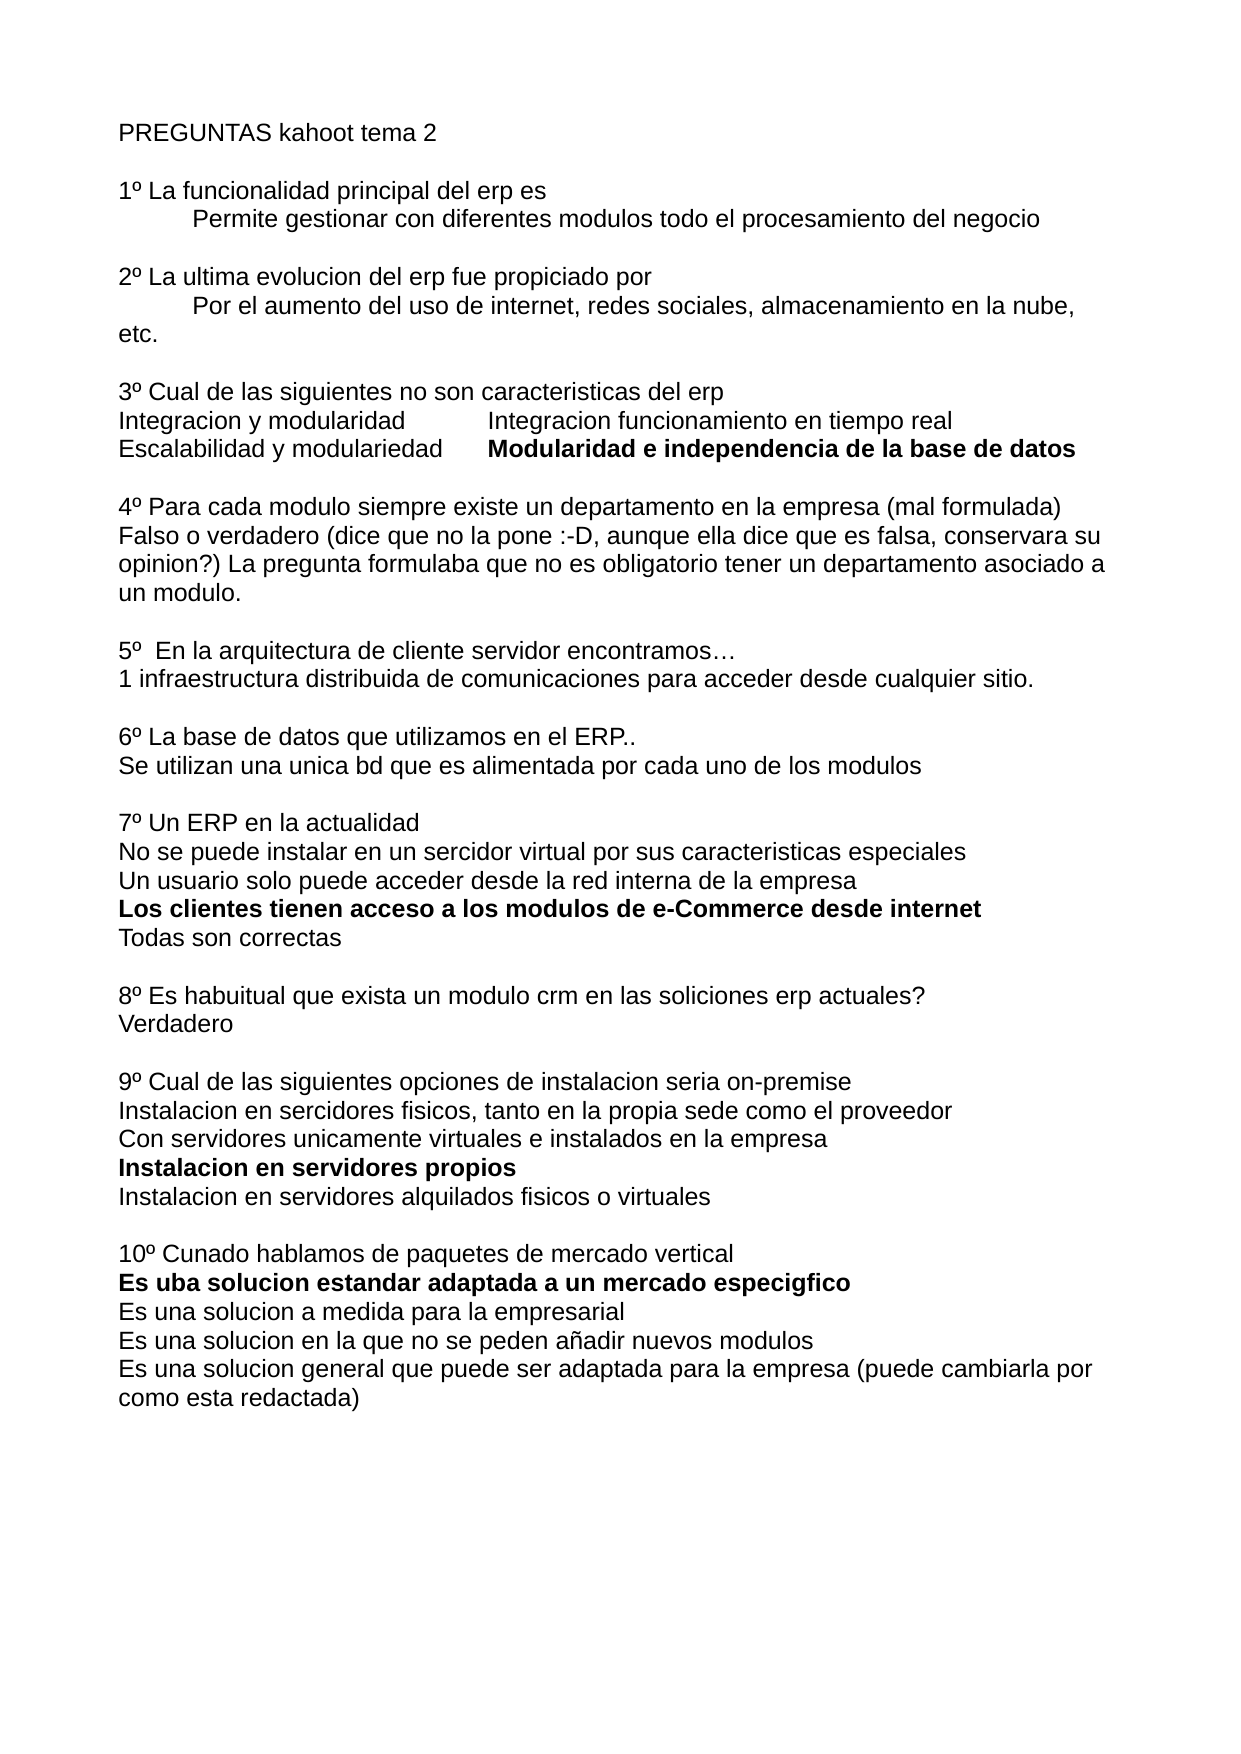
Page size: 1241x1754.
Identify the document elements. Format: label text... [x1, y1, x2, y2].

text Falso o verdadero (dice que no la pone :-D, aunque ella dice que es falsa, conservara su opinion?) La pregunta formulaba que no es obligatorio tener un departamento asociado a un modulo. [118, 521, 1122, 607]
text 5º En la arquitectura de cliente servidor encontramos… [118, 636, 1122, 664]
text 1º La funcionalidad principal del erp es [118, 176, 1122, 204]
text Un usuario solo puede acceder desde la red interna de la empresa [118, 866, 1122, 894]
text Es una solucion a medida para la empresarial [118, 1297, 1122, 1326]
text 7º Un ERP en la actualidad [118, 808, 1122, 837]
text Es una solucion general que puede ser adaptada para la empresa (puede cambiarla por como esta redactada) [118, 1354, 1122, 1412]
text 1 infraestructura distribuida de comunicaciones para acceder desde cualquier sitio. [118, 664, 1122, 693]
text 3º Cual de las siguientes no son caracteristicas del erp [118, 377, 1122, 406]
text 9º Cual de las siguientes opciones de instalacion seria on-premise [118, 1067, 1122, 1096]
text PREGUNTAS kahoot tema 2 [118, 118, 1122, 147]
text No se puede instalar en un sercidor virtual por sus caracteristicas especiales [118, 837, 1122, 866]
text Se utilizan una unica bd que es alimentada por cada uno de los modulos [118, 751, 1122, 779]
text Todas son correctas [118, 923, 1122, 952]
text Con servidores unicamente virtuales e instalados en la empresa [118, 1124, 1122, 1153]
text 6º La base de datos que utilizamos en el ERP.. [118, 722, 1122, 751]
text Verdadero [118, 1009, 1122, 1038]
text Es una solucion en la que no se peden añadir nuevos modulos [118, 1326, 1122, 1354]
text 4º Para cada modulo siempre existe un departamento en la empresa (mal formulada) [118, 492, 1122, 521]
text Por el aumento del uso de internet, redes sociales, almacenamiento en la nube, etc. [118, 291, 1122, 348]
text 10º Cunado hablamos de paquetes de mercado vertical [118, 1239, 1122, 1268]
text 8º Es habuitual que exista un modulo crm en las soliciones erp actuales? [118, 981, 1122, 1009]
text Instalacion en sercidores fisicos, tanto en la propia sede como el proveedor [118, 1096, 1122, 1124]
text Integracion y modularidad Integracion funcionamiento en tiempo real [118, 406, 1122, 434]
text Permite gestionar con diferentes modulos todo el procesamiento del negocio [118, 204, 1122, 233]
text Es uba solucion estandar adaptada a un mercado especigfico [118, 1268, 1122, 1297]
text Instalacion en servidores propios [118, 1153, 1122, 1182]
text Instalacion en servidores alquilados fisicos o virtuales [118, 1182, 1122, 1211]
text Los clientes tienen acceso a los modulos de e-Commerce desde internet [118, 894, 1122, 923]
text Escalabilidad y modulariedad Modularidad e independencia de la base de datos [118, 434, 1122, 463]
text 2º La ultima evolucion del erp fue propiciado por [118, 262, 1122, 291]
